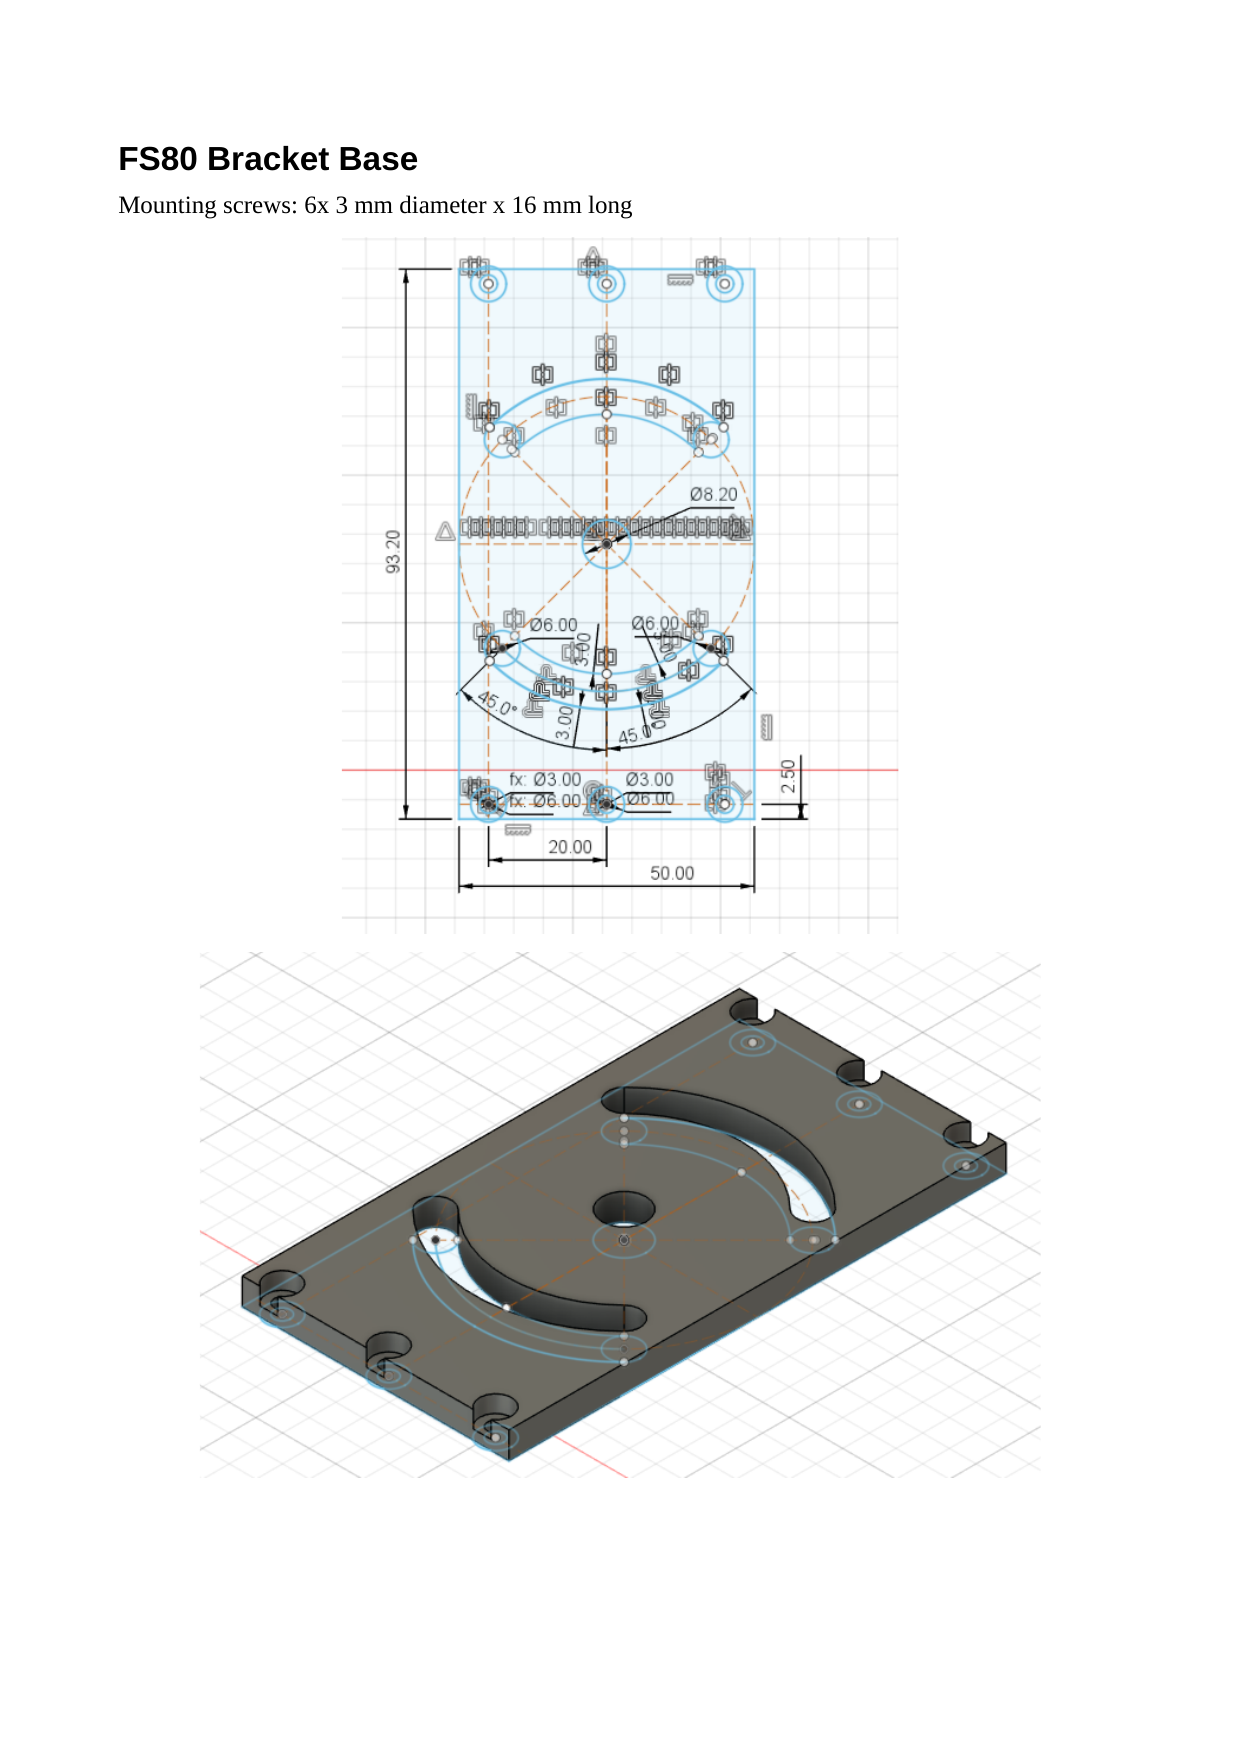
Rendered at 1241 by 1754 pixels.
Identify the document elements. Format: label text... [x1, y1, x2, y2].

text Mounting screws: 6x 3 mm diameter x 16 mm long [118, 190, 1122, 219]
picture [341, 237, 899, 934]
picture [199, 952, 1041, 1478]
subtitle FS80 Bracket Base [118, 139, 1122, 177]
